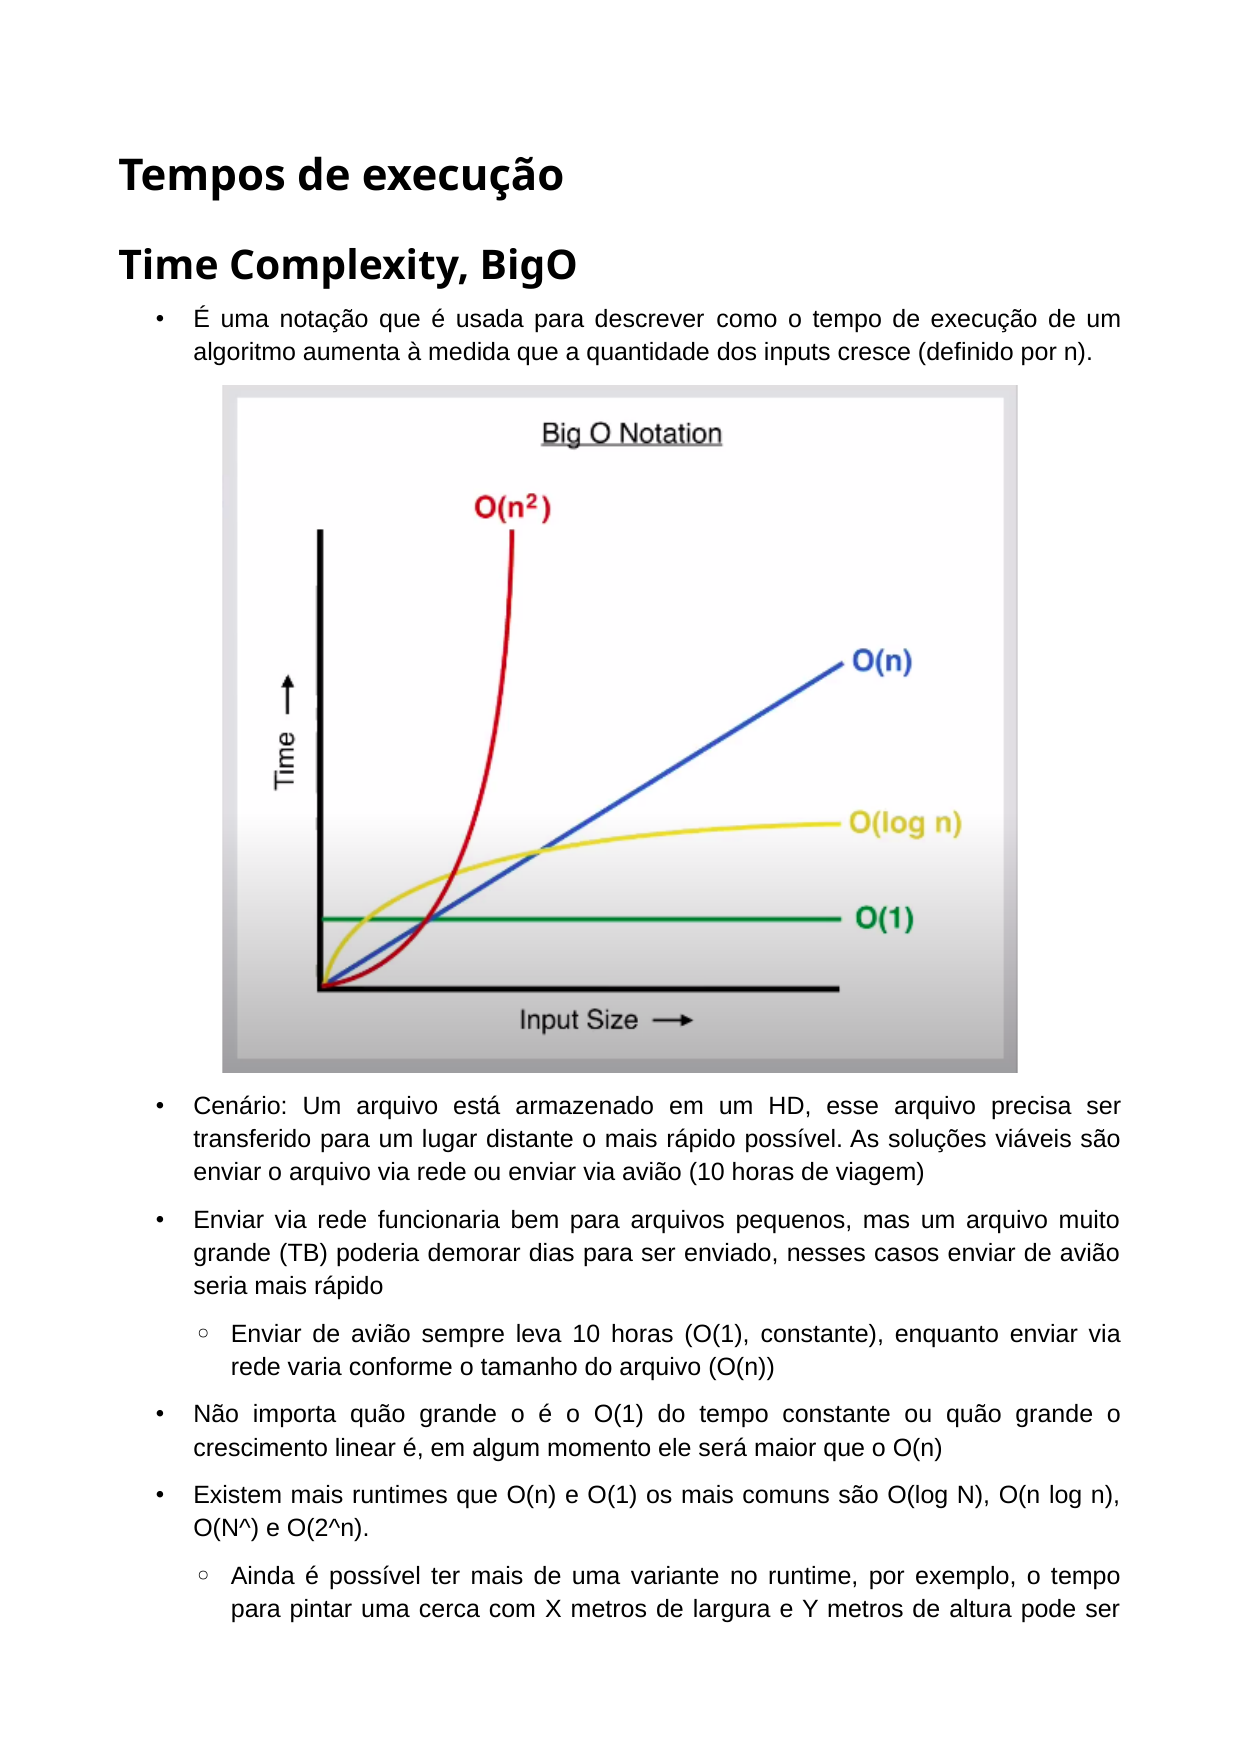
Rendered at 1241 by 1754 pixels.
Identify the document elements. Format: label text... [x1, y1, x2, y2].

picture [222, 385, 1018, 1073]
list É uma notação que é usada para descrever como o tempo de execução de um algoritmo aumenta à medida que a quantidade dos inputs cresce (definido por n). [156, 304, 1122, 366]
list Enviar via rede funcionaria bem para arquivos pequenos, mas um arquivo muito grande (TB) poderia demorar dias para ser enviado, nesses casos enviar de avião seria mais rápido [156, 1205, 1122, 1300]
subtitle Time Complexity, BigO [118, 236, 1122, 292]
subtitle Tempos de execução [118, 143, 1122, 203]
list Enviar de avião sempre leva 10 horas (O(1), constante), enquanto enviar via rede varia conforme o tamanho do arquivo (O(n)) [193, 1319, 1122, 1381]
list Não importa quão grande o é o O(1) do tempo constante ou quão grande o crescimento linear é, em algum momento ele será maior que o O(n) [156, 1399, 1122, 1461]
list Existem mais runtimes que O(n) e O(1) os mais comuns são O(log N), O(n log n), O(N^) e O(2^n). [156, 1480, 1122, 1542]
list Ainda é possível ter mais de uma variante no runtime, por exemplo, o tempo para pintar uma cerca com X metros de largura e Y metros de altura pode ser [193, 1561, 1122, 1623]
list Cenário: Um arquivo está armazenado em um HD, esse arquivo precisa ser transferido para um lugar distante o mais rápido possível. As soluções viáveis são enviar o arquivo via rede ou enviar via avião (10 horas de viagem) [156, 1091, 1122, 1186]
